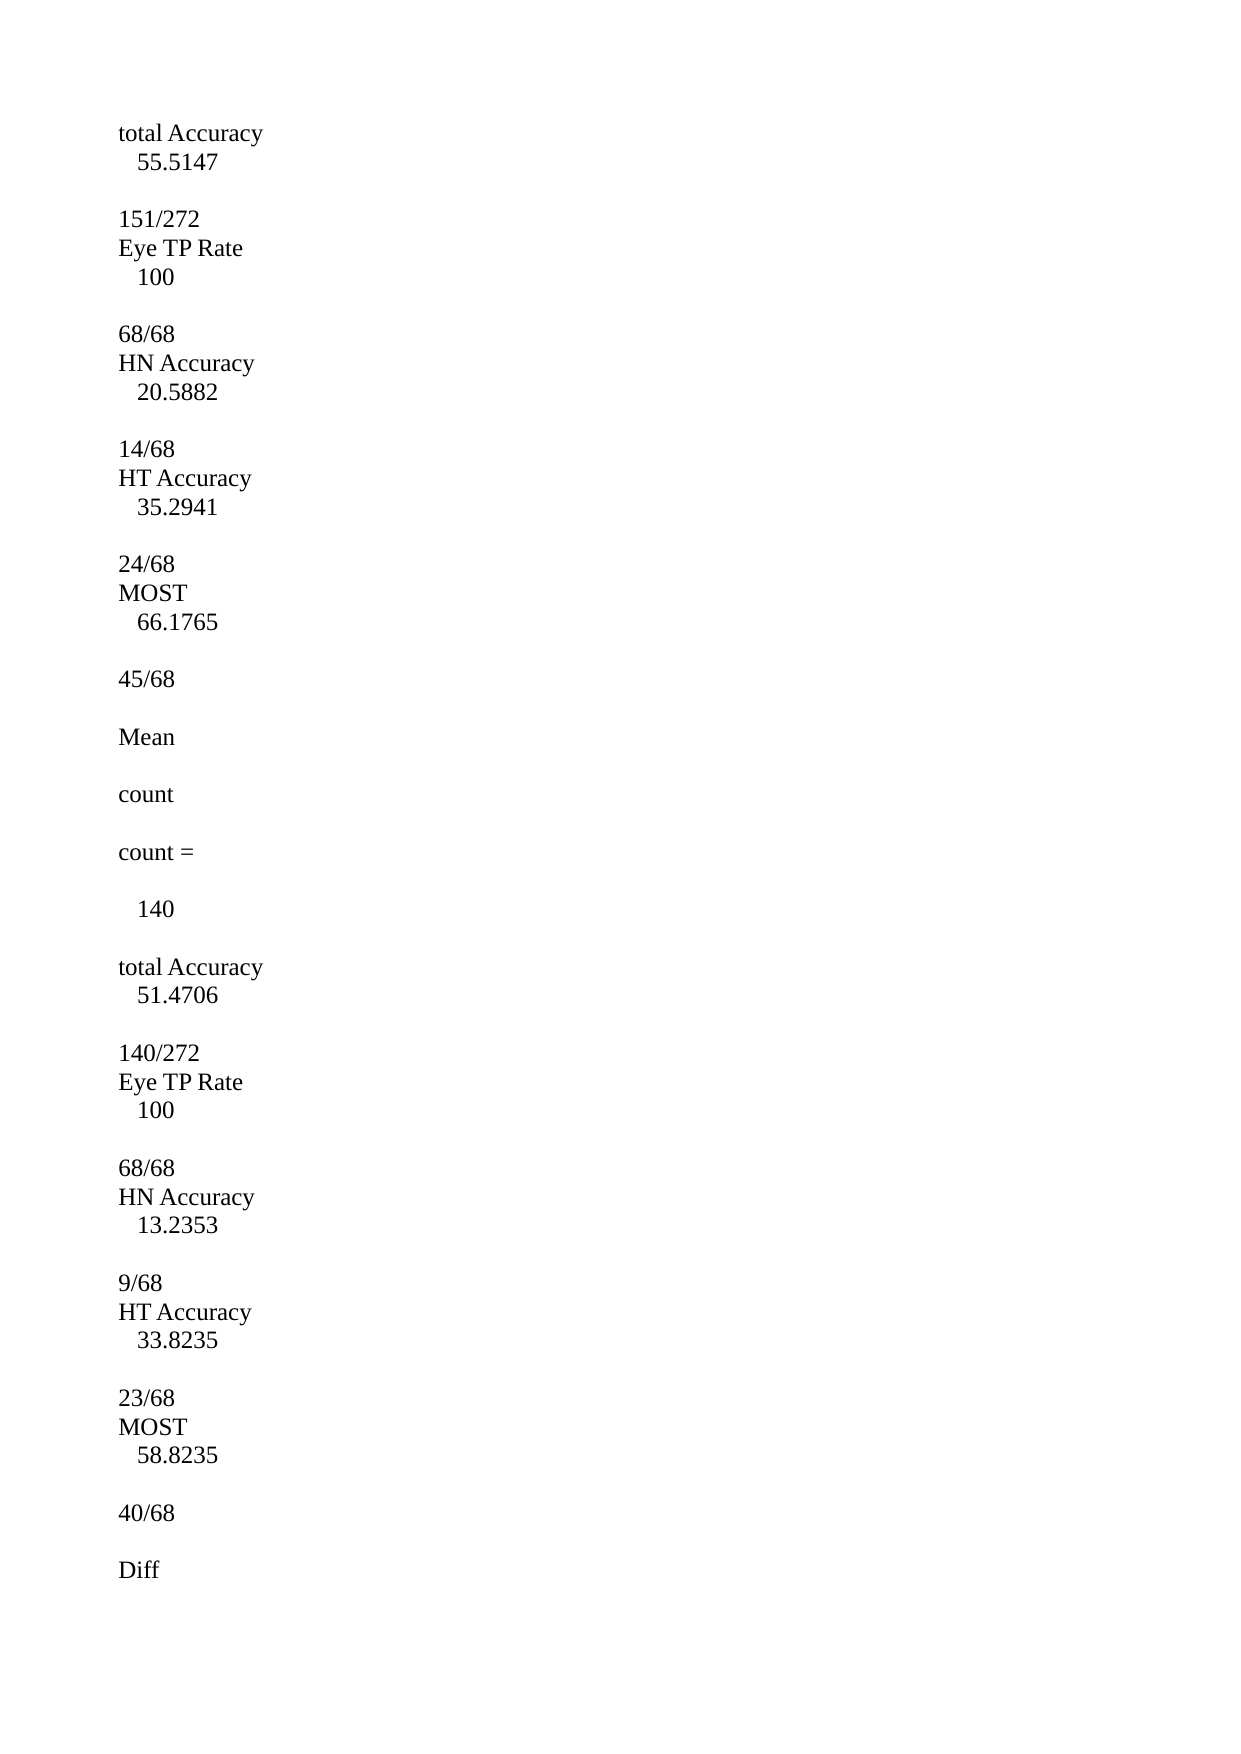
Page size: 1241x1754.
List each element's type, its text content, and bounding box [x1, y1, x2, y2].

text Mean [118, 722, 1122, 751]
text 9/68 [118, 1268, 1122, 1297]
text 45/68 [118, 664, 1122, 693]
text 68/68 [118, 1153, 1122, 1182]
text 24/68 [118, 549, 1122, 578]
text Eye TP Rate [118, 233, 1122, 262]
text 68/68 [118, 319, 1122, 348]
text total Accuracy [118, 118, 1122, 147]
text HT Accuracy [118, 463, 1122, 492]
text count [118, 779, 1122, 808]
text count = [118, 837, 1122, 866]
text 151/272 [118, 204, 1122, 233]
text 20.5882 [118, 377, 1122, 406]
text Diff [118, 1556, 1122, 1584]
text 140/272 [118, 1038, 1122, 1067]
text 66.1765 [118, 607, 1122, 636]
text 13.2353 [118, 1211, 1122, 1239]
text 58.8235 [118, 1441, 1122, 1469]
text 51.4706 [118, 981, 1122, 1009]
text HT Accuracy [118, 1297, 1122, 1326]
text 140 [118, 894, 1122, 923]
text MOST [118, 578, 1122, 607]
text total Accuracy [118, 952, 1122, 981]
text 35.2941 [118, 492, 1122, 521]
text MOST [118, 1412, 1122, 1441]
text 14/68 [118, 434, 1122, 463]
text HN Accuracy [118, 1182, 1122, 1211]
text 100 [118, 262, 1122, 291]
text 55.5147 [118, 147, 1122, 176]
text Eye TP Rate [118, 1067, 1122, 1096]
text 40/68 [118, 1498, 1122, 1527]
text 33.8235 [118, 1326, 1122, 1354]
text 23/68 [118, 1383, 1122, 1412]
text 100 [118, 1096, 1122, 1124]
text HN Accuracy [118, 348, 1122, 377]
